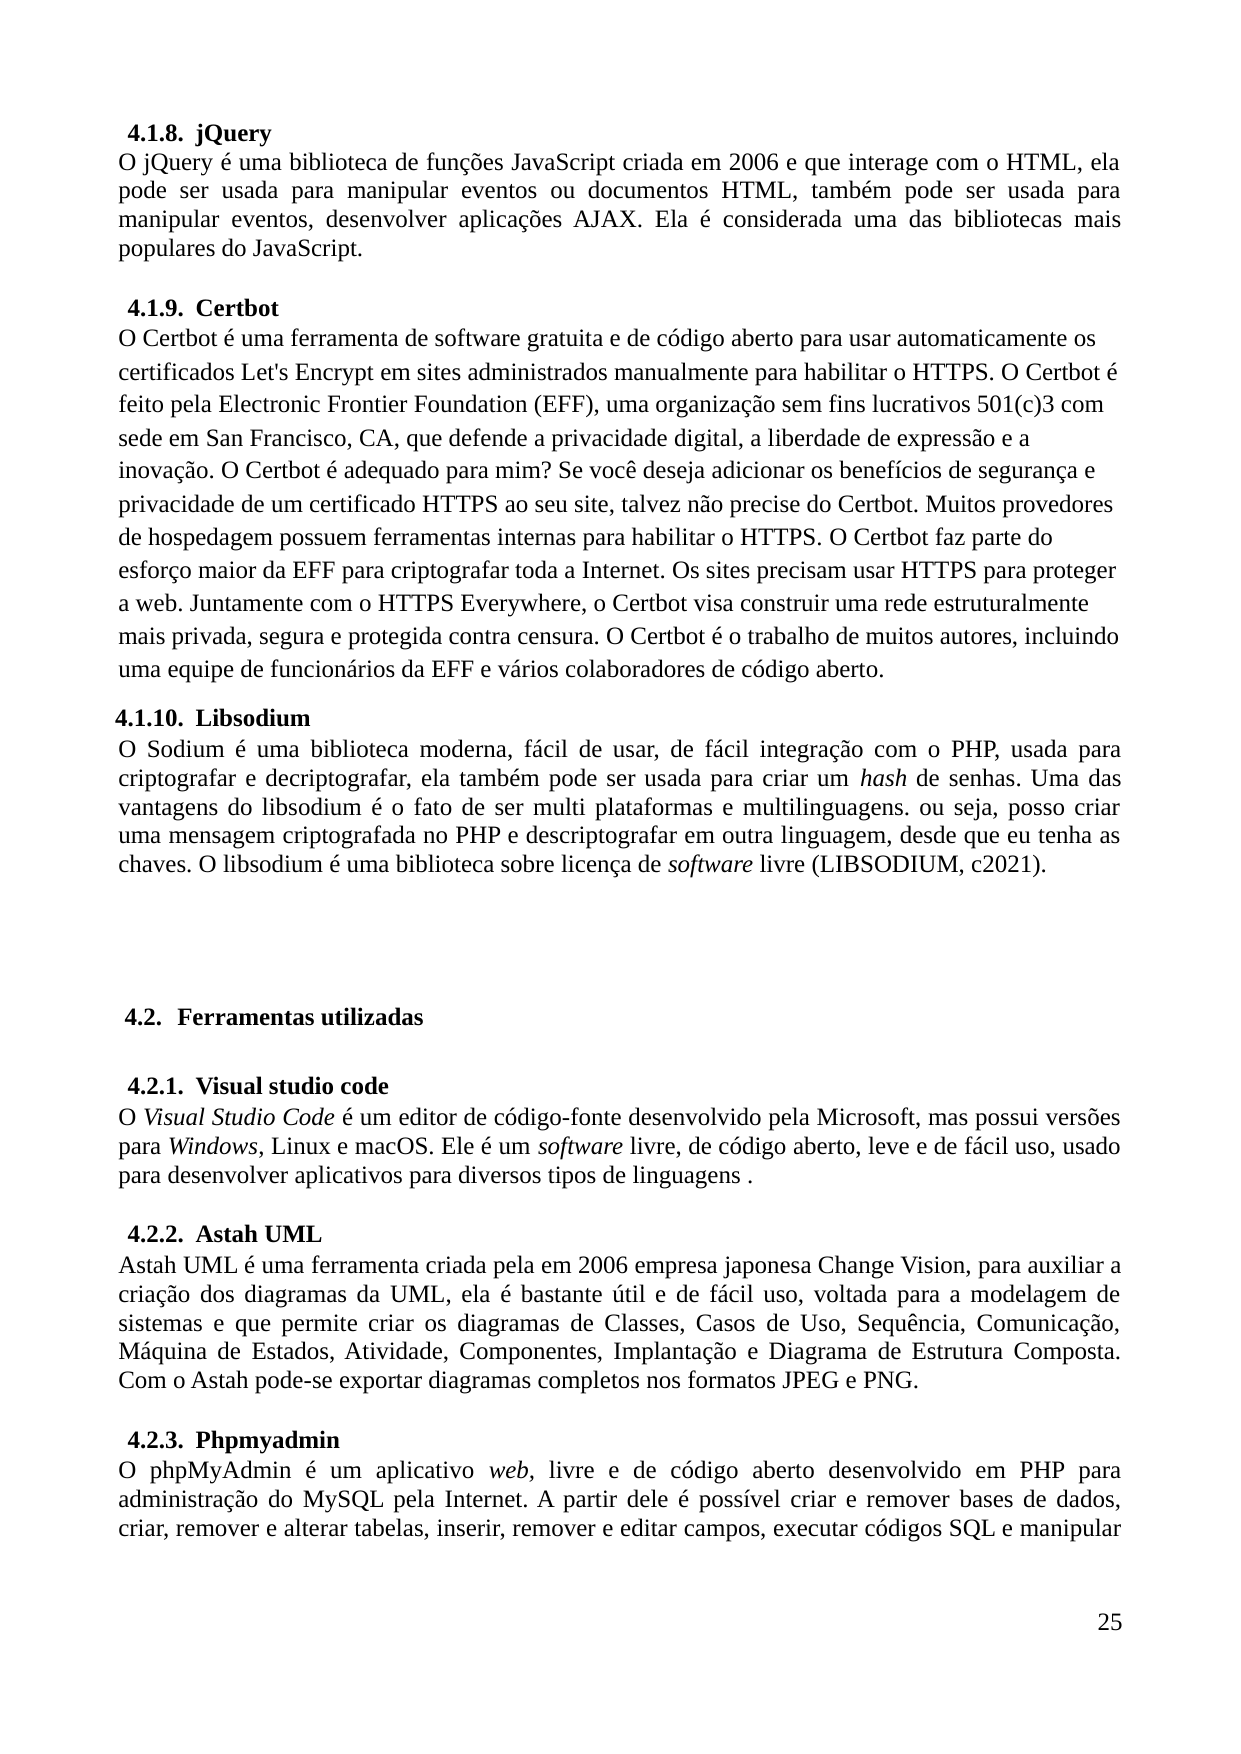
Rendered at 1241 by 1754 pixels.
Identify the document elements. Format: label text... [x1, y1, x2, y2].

subtitle Astah UML [184, 1219, 1122, 1248]
text O Sodium é uma biblioteca moderna, fácil de usar, de fácil integração com o PHP, usada para criptografar e decriptografar, ela também pode ser usada para criar um hash de senhas. Uma das vantagens do libsodium é o fato de ser multi plataformas e multilinguagens. ou seja, posso criar uma mensagem criptografada no PHP e descriptografar em outra linguagem, desde que eu tenha as chaves. O libsodium é uma biblioteca sobre licença de software livre (LIBSODIUM, c2021). [118, 734, 1122, 878]
subtitle Ferramentas utilizadas [162, 1002, 1122, 1031]
text O jQuery é uma biblioteca de funções JavaScript criada em 2006 e que interage com o HTML, ela pode ser usada para manipular eventos ou documentos HTML, também pode ser usada para manipular eventos, desenvolver aplicações AJAX. Ela é considerada uma das bibliotecas mais populares do JavaScript. [118, 147, 1122, 262]
text Astah UML é uma ferramenta criada pela em 2006 empresa japonesa Change Vision, para auxiliar a criação dos diagramas da UML, ela é bastante útil e de fácil uso, voltada para a modelagem de sistemas e que permite criar os diagramas de Classes, Casos de Uso, Sequência, Comunicação, Máquina de Estados, Atividade, Componentes, Implantação e Diagrama de Estrutura Composta. Com o Astah pode-se exportar diagramas completos nos formatos JPEG e PNG. [118, 1250, 1122, 1394]
subtitle Libsodium [184, 703, 1122, 732]
text O phpMyAdmin é um aplicativo web, livre e de código aberto desenvolvido em PHP para administração do MySQL pela Internet. A partir dele é possível criar e remover bases de dados, criar, remover e alterar tabelas, inserir, remover e editar campos, executar códigos SQL e manipular [118, 1456, 1122, 1542]
subtitle Certbot [184, 293, 1122, 321]
subtitle Visual studio code [184, 1071, 1122, 1100]
subtitle Phpmyadmin [184, 1425, 1122, 1453]
text O Visual Studio Code é um editor de código-fonte desenvolvido pela Microsoft, mas possui versões para Windows, Linux e macOS. Ele é um software livre, de código aberto, leve e de fácil uso, usado para desenvolver aplicativos para diversos tipos de linguagens . [118, 1102, 1122, 1188]
text O Certbot é uma ferramenta de software gratuita e de código aberto para usar automaticamente os certificados Let's Encrypt em sites administrados manualmente para habilitar o HTTPS. O Certbot é feito pela Electronic Frontier Foundation (EFF), uma organização sem fins lucrativos 501(c)3 com sede em San Francisco, CA, que defende a privacidade digital, a liberdade de expressão e a inovação. O Certbot é adequado para mim? Se você deseja adicionar os benefícios de segurança e privacidade de um certificado HTTPS ao seu site, talvez não precise do Certbot. Muitos provedores de hospedagem possuem ferramentas internas para habilitar o HTTPS. O Certbot faz parte do esforço maior da EFF para criptografar toda a Internet. Os sites precisam usar HTTPS para proteger a web. Juntamente com o HTTPS Everywhere, o Certbot visa construir uma rede estruturalmente mais privada, segura e protegida contra censura. O Certbot é o trabalho de muitos autores, incluindo uma equipe de funcionários da EFF e vários colaboradores de código aberto. [118, 323, 1122, 682]
subtitle jQuery [184, 118, 1122, 147]
